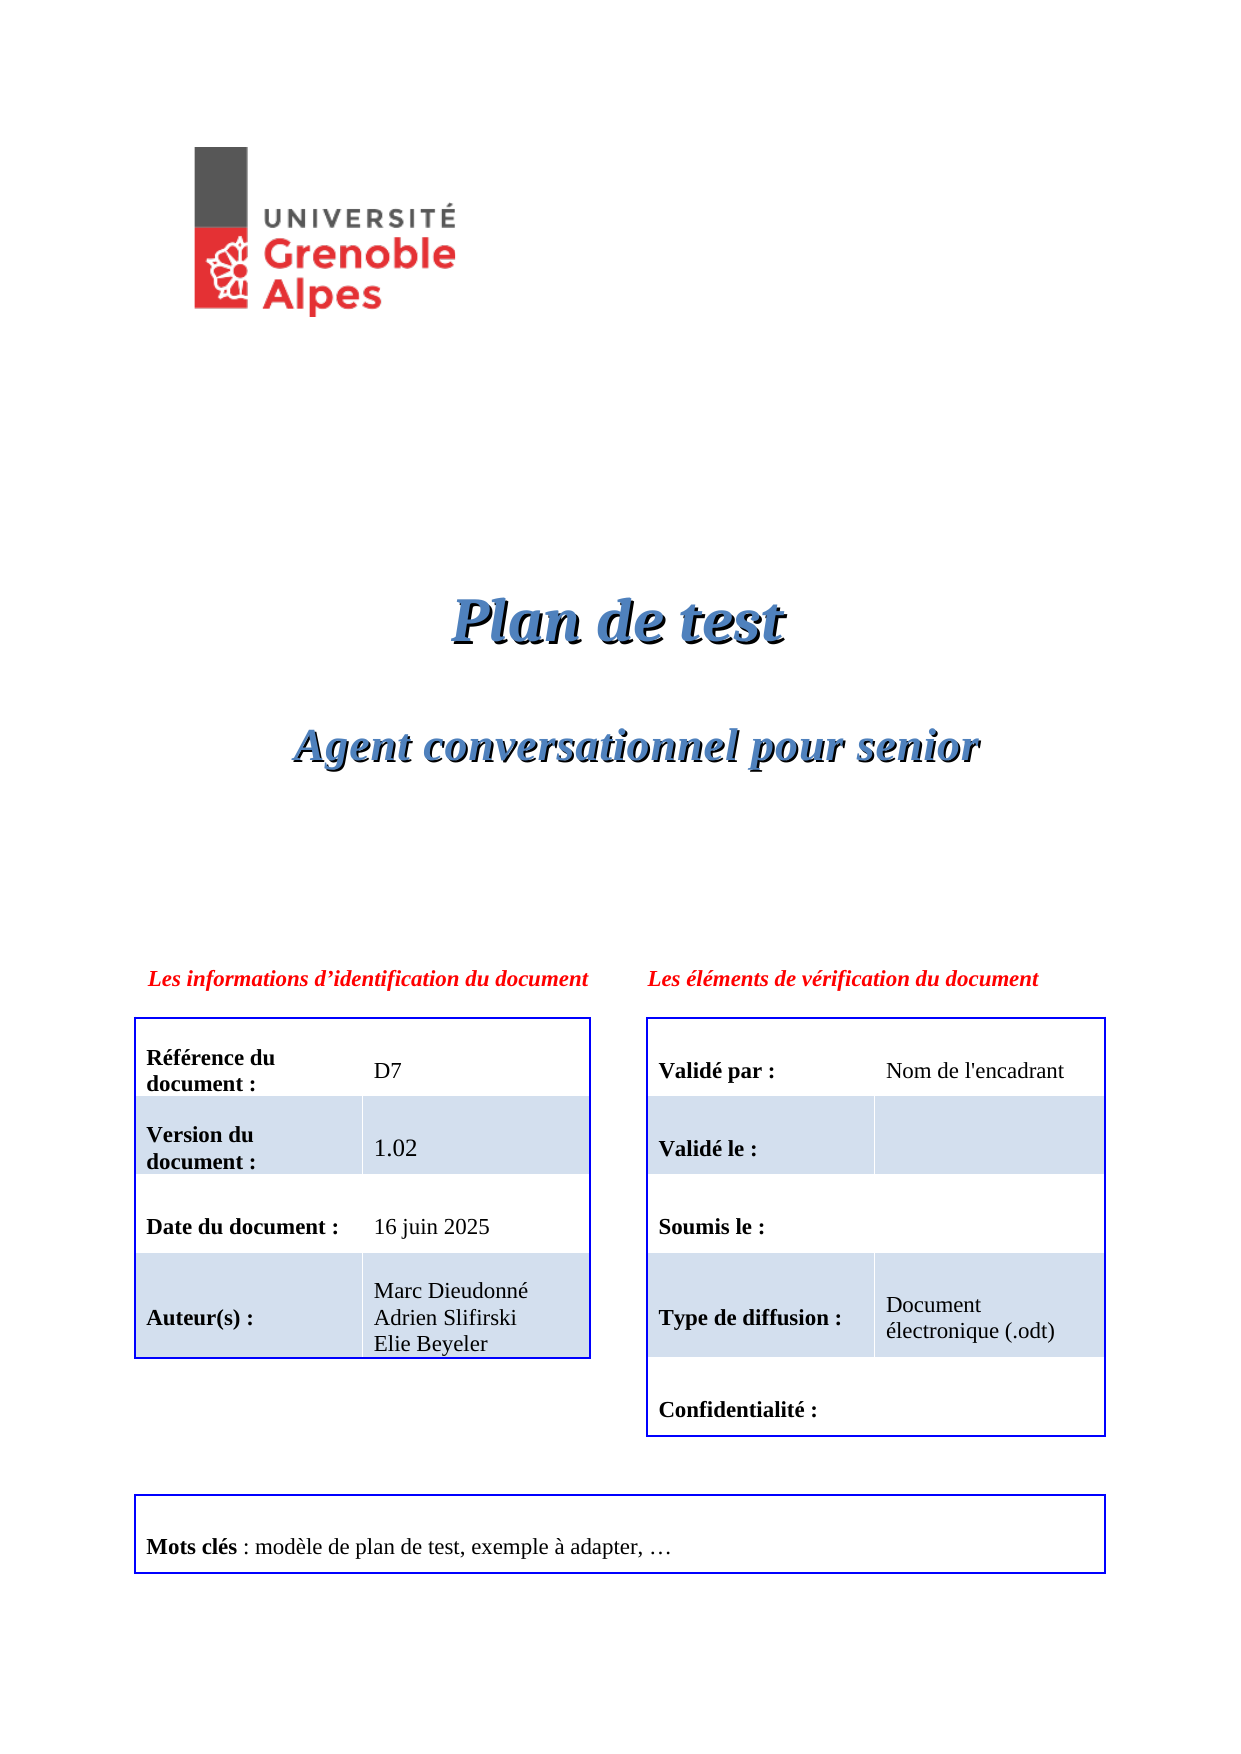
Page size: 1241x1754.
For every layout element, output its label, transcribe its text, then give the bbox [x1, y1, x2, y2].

table_cell [647, 1437, 874, 1494]
table_header [591, 1017, 646, 1096]
table_cell [875, 1096, 1104, 1174]
table_cell [875, 1175, 1104, 1253]
table_cell 16 juin 2025 [363, 1175, 589, 1253]
title Plan de test [148, 585, 1092, 657]
table_cell [590, 1435, 647, 1494]
table_cell Type de diffusion : [648, 1253, 874, 1357]
text Les informations d’identification du document Les éléments de vérification du document [148, 965, 1092, 992]
table_cell [135, 1435, 362, 1494]
table_cell Auteur(s) : [136, 1253, 362, 1357]
table_header D7 [363, 1019, 589, 1096]
table_cell Soumis le : [648, 1175, 874, 1253]
table_cell Confidentialité : [648, 1357, 874, 1435]
subtitle Agent conversationnel pour senior [148, 718, 1092, 771]
table_cell Marc Dieudonné Adrien Slifirski Elie Beyeler [363, 1253, 589, 1357]
table_cell [363, 1435, 590, 1494]
table_cell [591, 1175, 646, 1253]
table_cell [363, 1359, 590, 1435]
table_cell [135, 1359, 362, 1435]
table_cell [591, 1253, 646, 1357]
table_cell [875, 1437, 1105, 1494]
table_cell [875, 1357, 1104, 1435]
table_cell Version du document : [136, 1096, 362, 1174]
table_header Validé par : [648, 1019, 874, 1096]
table_header Nom de l'encadrant [875, 1019, 1104, 1096]
table_cell Mots clés : modèle de plan de test, exemple à adapter, … [136, 1496, 1104, 1572]
table_cell Validé le : [648, 1096, 874, 1174]
table_cell Document électronique (.odt) [875, 1253, 1104, 1357]
table_header Référence du document : [136, 1019, 362, 1096]
picture [194, 147, 456, 317]
table_cell [591, 1096, 646, 1174]
table_cell [590, 1357, 646, 1435]
table_cell 1.02 [363, 1096, 589, 1174]
table_cell Date du document : [136, 1175, 362, 1253]
